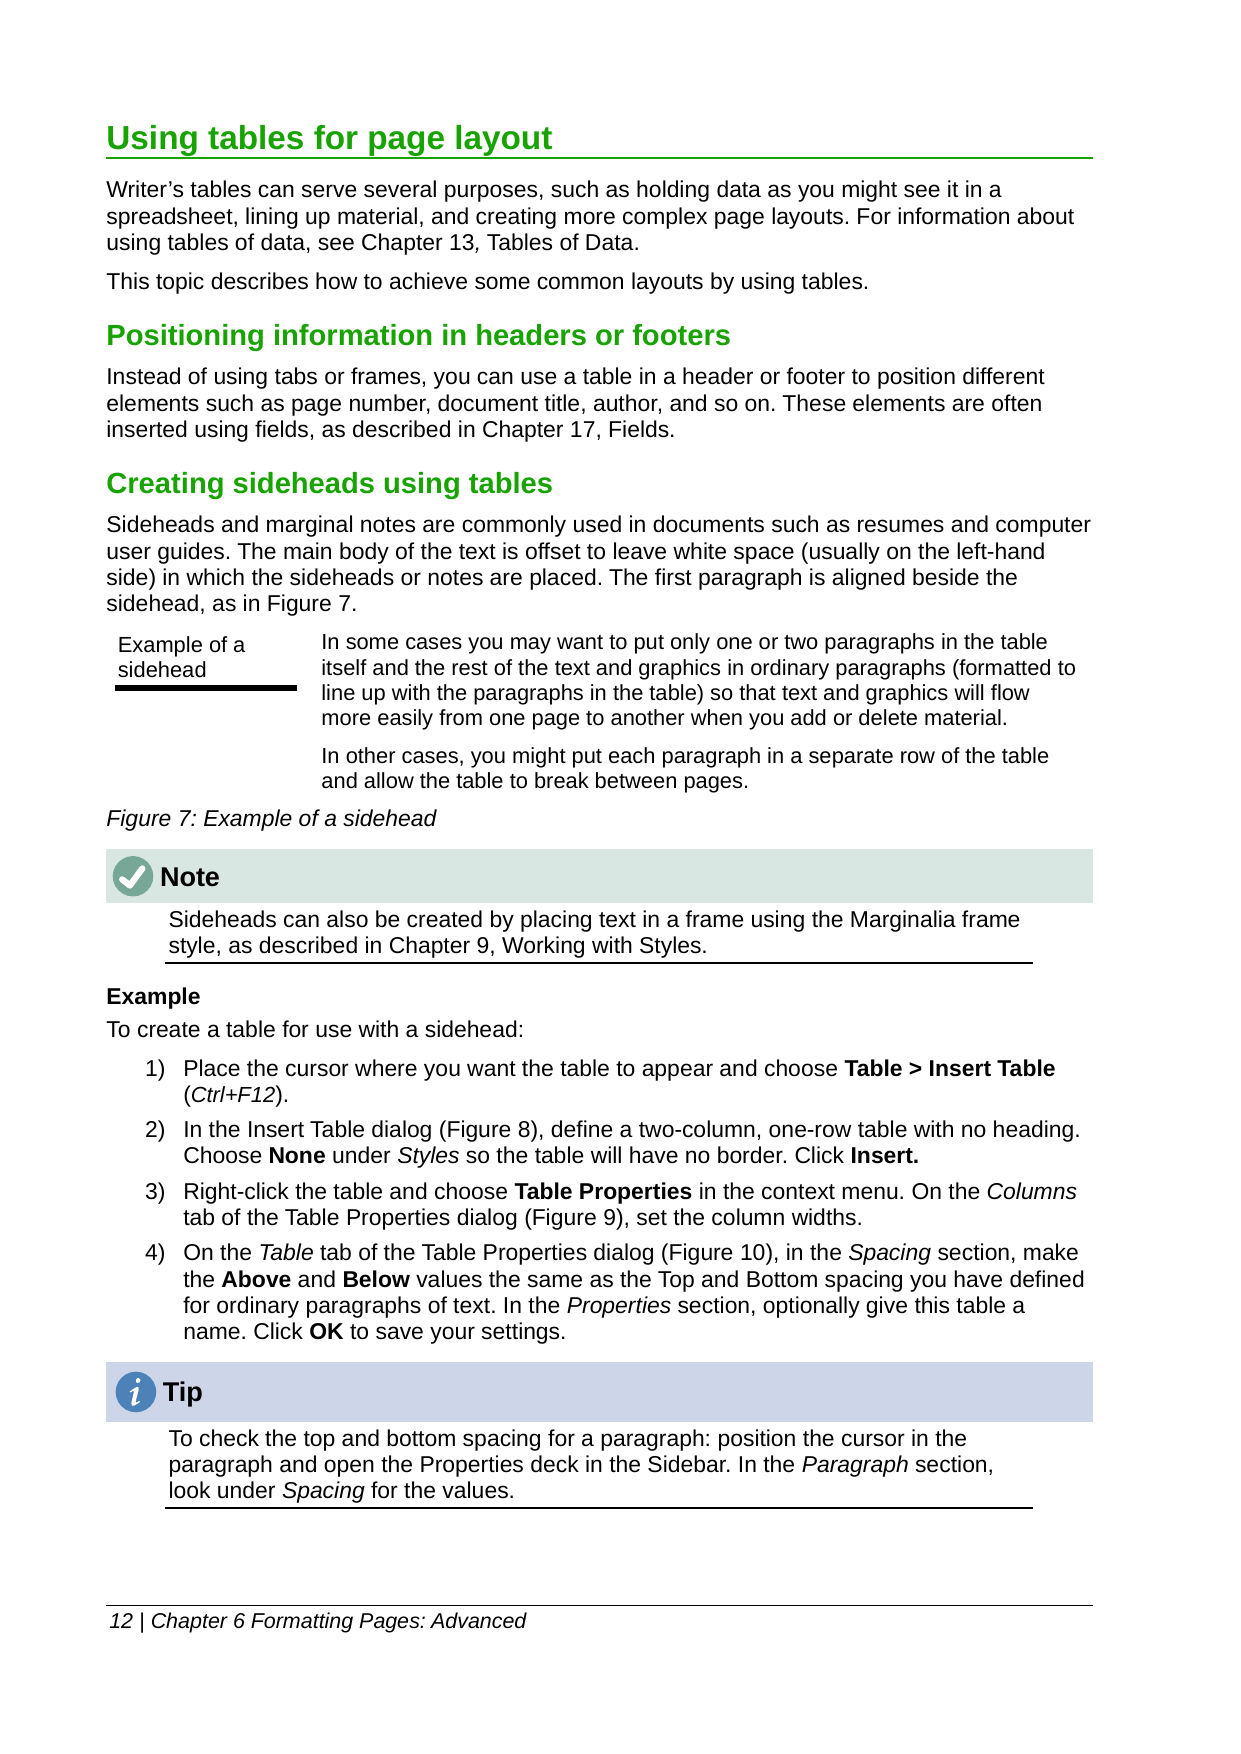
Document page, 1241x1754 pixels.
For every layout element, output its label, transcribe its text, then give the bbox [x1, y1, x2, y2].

subtitle Tip [106, 1362, 1093, 1422]
subtitle Positioning information in headers or footers [106, 318, 1093, 351]
text Writer’s tables can serve several purposes, such as holding data as you might see it in a spreadsheet, lining up material, and creating more complex page layouts. For information about using tables of data, see Chapter 13, Tables of Data. [106, 176, 1093, 255]
subtitle Using tables for page layout [106, 118, 1093, 157]
text Figure 7: Example of a sidehead [106, 805, 1093, 832]
list On the Table tab of the Table Properties dialog (Figure 10), in the Spacing section, make the Above and Below values the same as the Top and Bottom spacing you have defined for ordinary paragraphs of text. In the Properties section, optionally give this table a name. Click OK to save your settings. [165, 1239, 1093, 1344]
subtitle Creating sideheads using tables [106, 466, 1093, 499]
subtitle Note [106, 849, 1093, 903]
text This topic describes how to achieve some common layouts by using tables. [106, 268, 1093, 294]
list In the Insert Table dialog (Figure 8), define a two-column, one-row table with no heading. Choose None under Styles so the table will have no border. Click Insert. [165, 1116, 1093, 1169]
list Right-click the table and choose Table Properties in the context menu. On the Columns tab of the Table Properties dialog (Figure 9), set the column widths. [165, 1178, 1093, 1230]
list To create a table for use with a sidehead: [106, 1016, 1093, 1042]
table_header Example of a sidehead [115, 629, 321, 805]
text Instead of using tabs or frames, you can use a table in a header or footer to position different elements such as page number, document title, author, and so on. These elements are often inserted using fields, as described in Chapter 17, Fields. [106, 363, 1093, 442]
text To check the top and bottom spacing for a paragraph: position the cursor in the paragraph and open the Properties deck in the Sidebar. In the Paragraph section, look under Spacing for the values. [165, 1422, 1033, 1507]
table_header In some cases you may want to put only one or two paragraphs in the table itself and the rest of the text and graphics in ordinary paragraphs (formatted to line up with the paragraphs in the table) so that text and graphics will flow more easily from one page to another when you add or delete material. In other cases, you might put each paragraph in a separate row of the table and allow the table to break between pages. [321, 629, 1084, 805]
text Sideheads and marginal notes are commonly used in documents such as resumes and computer user guides. The main body of the text is offset to leave white space (usually on the left-hand side) in which the sideheads or notes are placed. The first paragraph is aligned beside the sidehead, as in Figure 7. [106, 511, 1093, 617]
text Sideheads can also be created by placing text in a frame using the Marginalia frame style, as described in Chapter 9, Working with Styles. [165, 903, 1033, 962]
subtitle Example [106, 983, 1093, 1009]
list Place the cursor where you want the table to appear and choose Table > Insert Table (Ctrl+F12). [165, 1054, 1093, 1107]
